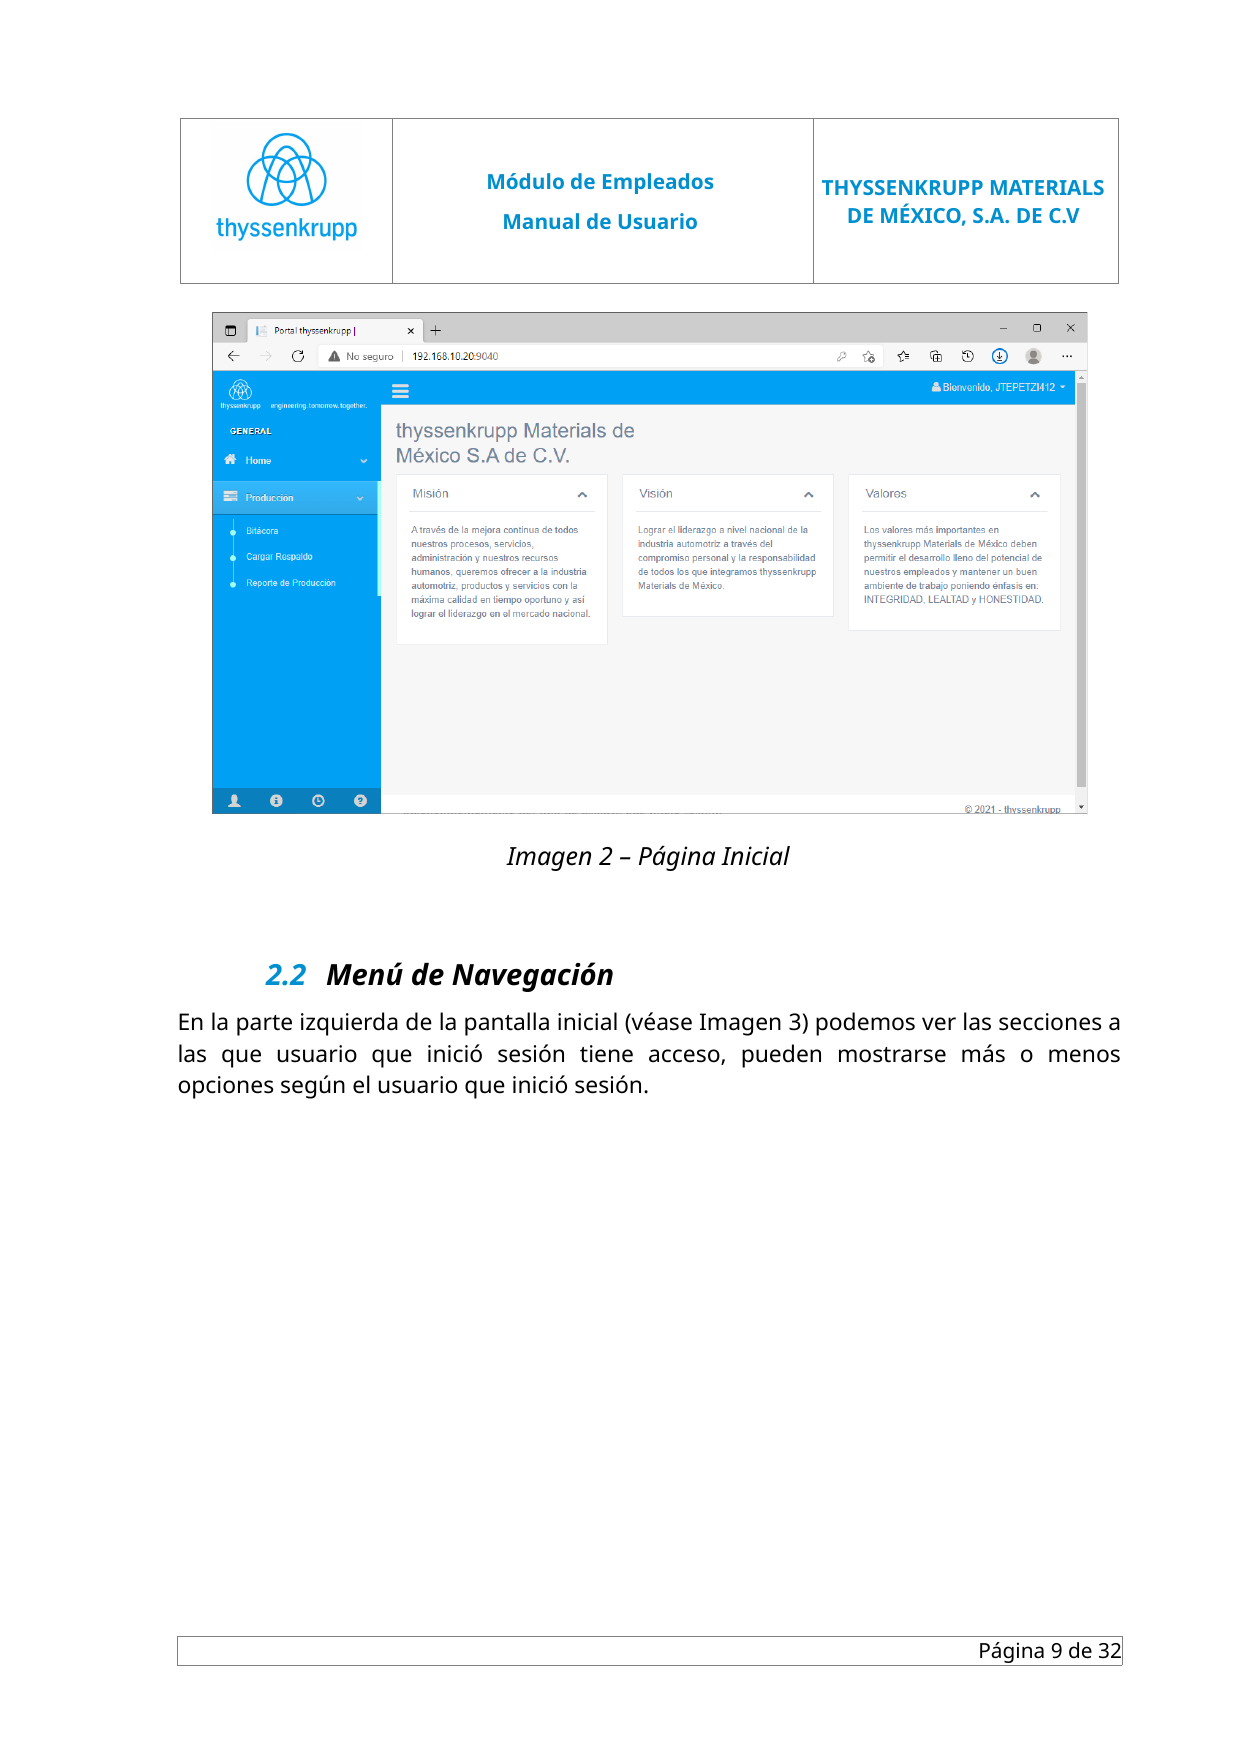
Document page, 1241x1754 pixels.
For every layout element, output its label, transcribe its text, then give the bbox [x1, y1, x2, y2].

text En la parte izquierda de la pantalla inicial (véase Imagen 3) podemos ver las secciones a las que usuario que inició sesión tiene acceso, pueden mostrarse más o menos opciones según el usuario que inició sesión. [177, 1006, 1122, 1100]
text Imagen 2 – Página Inicial [177, 839, 1122, 873]
subtitle Menú de Navegación [266, 954, 1122, 994]
